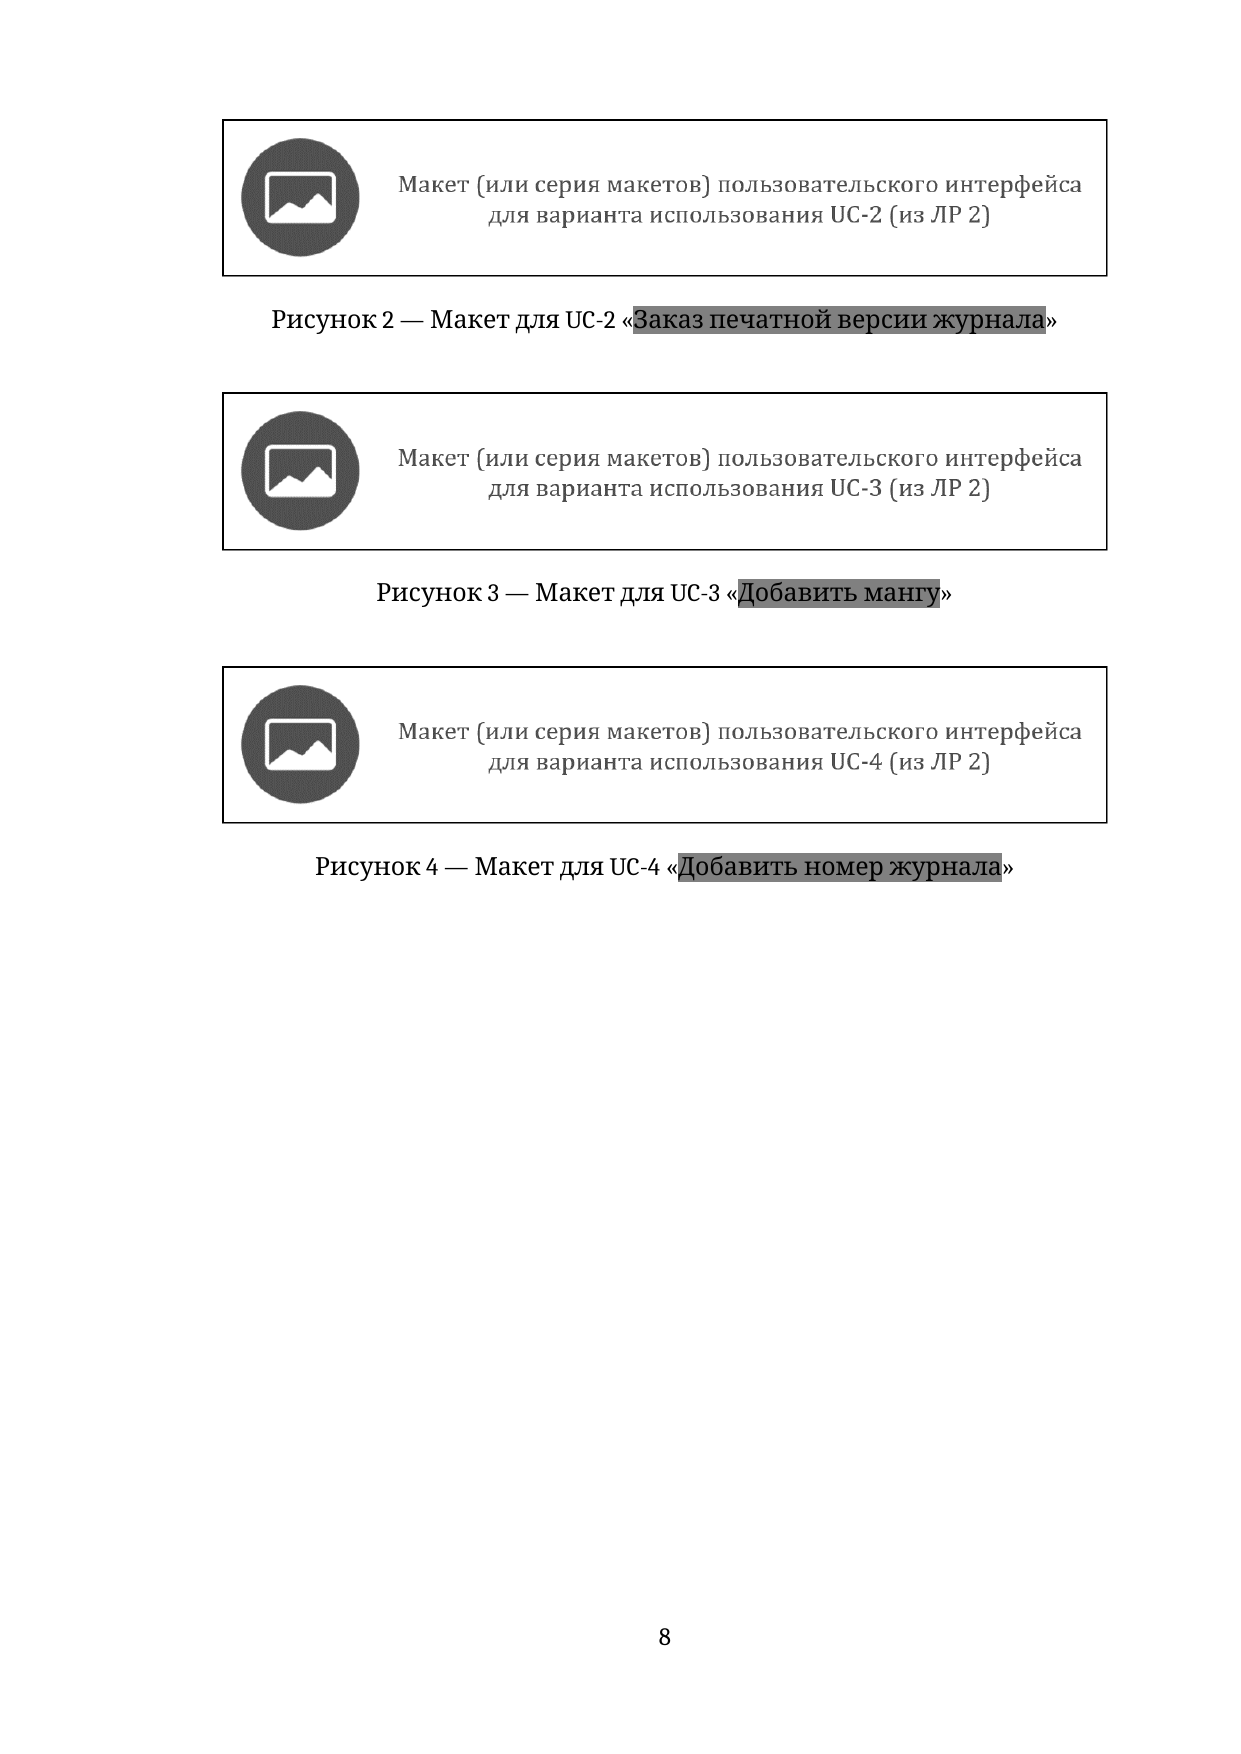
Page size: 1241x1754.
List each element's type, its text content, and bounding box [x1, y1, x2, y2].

text Рисунок 2 — Макет для UC-2 «Заказ печатной версии журнала» [177, 306, 1152, 334]
text Рисунок 4 — Макет для UC-4 «Добавить номер журнала» [177, 853, 1152, 882]
text Рисунок 3 — Макет для UC-3 «Добавить мангу» [177, 579, 1152, 608]
picture [221, 391, 1108, 551]
picture [221, 118, 1108, 277]
picture [221, 665, 1108, 824]
